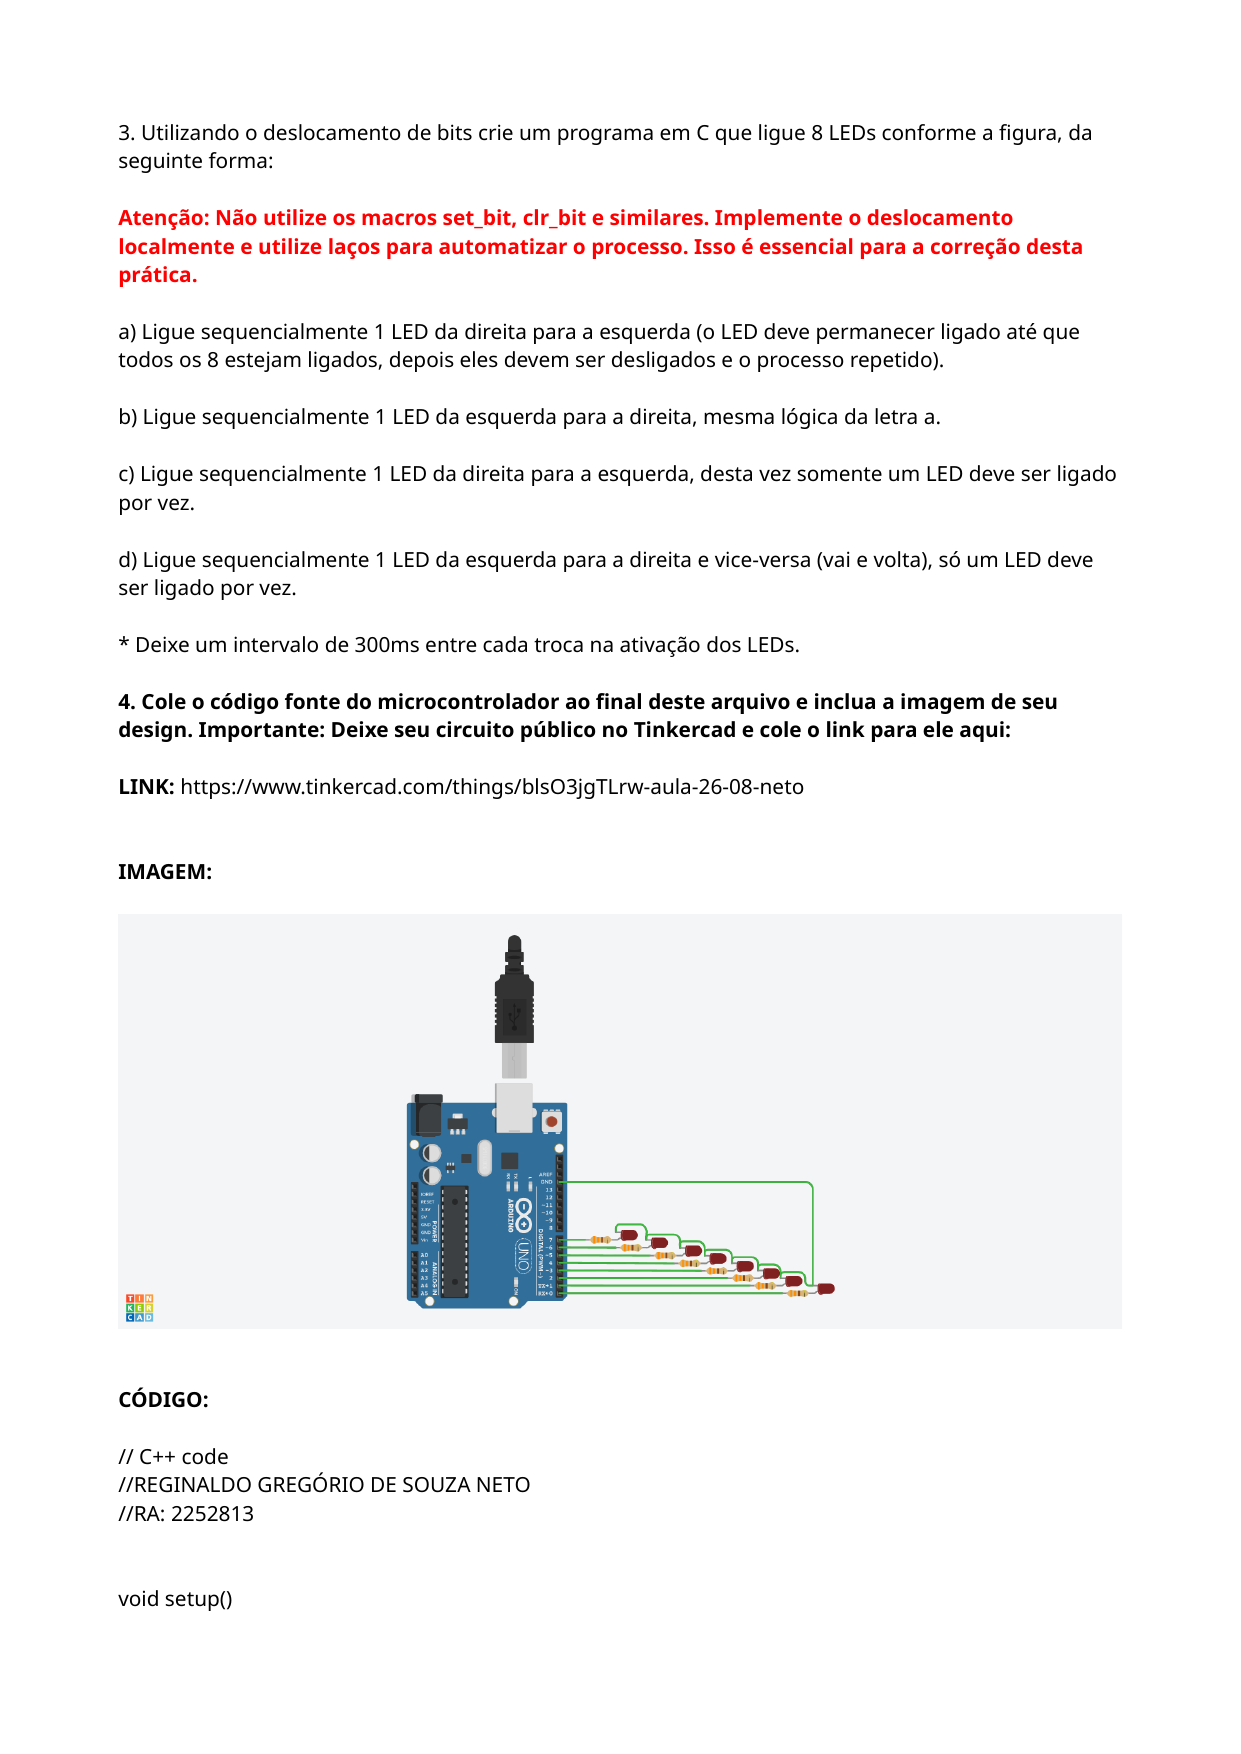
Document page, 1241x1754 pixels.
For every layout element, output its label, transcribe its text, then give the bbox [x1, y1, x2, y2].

text c) Ligue sequencialmente 1 LED da direita para a esquerda, desta vez somente um LED deve ser ligado por vez. [118, 459, 1122, 516]
text Atenção: Não utilize os macros set_bit, clr_bit e similares. Implemente o deslocamento localmente e utilize laços para automatizar o processo. Isso é essencial para a correção desta prática. [118, 203, 1122, 289]
text d) Ligue sequencialmente 1 LED da esquerda para a direita e vice-versa (vai e volta), só um LED deve ser ligado por vez. [118, 545, 1122, 602]
text CÓDIGO: [118, 1385, 1122, 1414]
text // C++ code [118, 1442, 1122, 1471]
picture [118, 914, 1123, 1329]
text * Deixe um intervalo de 300ms entre cada troca na ativação dos LEDs. [118, 630, 1122, 658]
text 3. Utilizando o deslocamento de bits crie um programa em C que ligue 8 LEDs conforme a figura, da seguinte forma: [118, 118, 1122, 175]
text IMAGEM: [118, 857, 1122, 886]
text void setup() [118, 1584, 1122, 1613]
text a) Ligue sequencialmente 1 LED da direita para a esquerda (o LED deve permanecer ligado até que todos os 8 estejam ligados, depois eles devem ser desligados e o processo repetido). [118, 317, 1122, 374]
text LINK: https://www.tinkercad.com/things/blsO3jgTLrw-aula-26-08-neto [118, 772, 1122, 801]
text //REGINALDO GREGÓRIO DE SOUZA NETO [118, 1471, 1122, 1499]
text b) Ligue sequencialmente 1 LED da esquerda para a direita, mesma lógica da letra a. [118, 402, 1122, 431]
text 4. Cole o código fonte do microcontrolador ao final deste arquivo e inclua a imagem de seu design. Importante: Deixe seu circuito público no Tinkercad e cole o link para ele aqui: [118, 687, 1122, 744]
text //RA: 2252813 [118, 1499, 1122, 1527]
